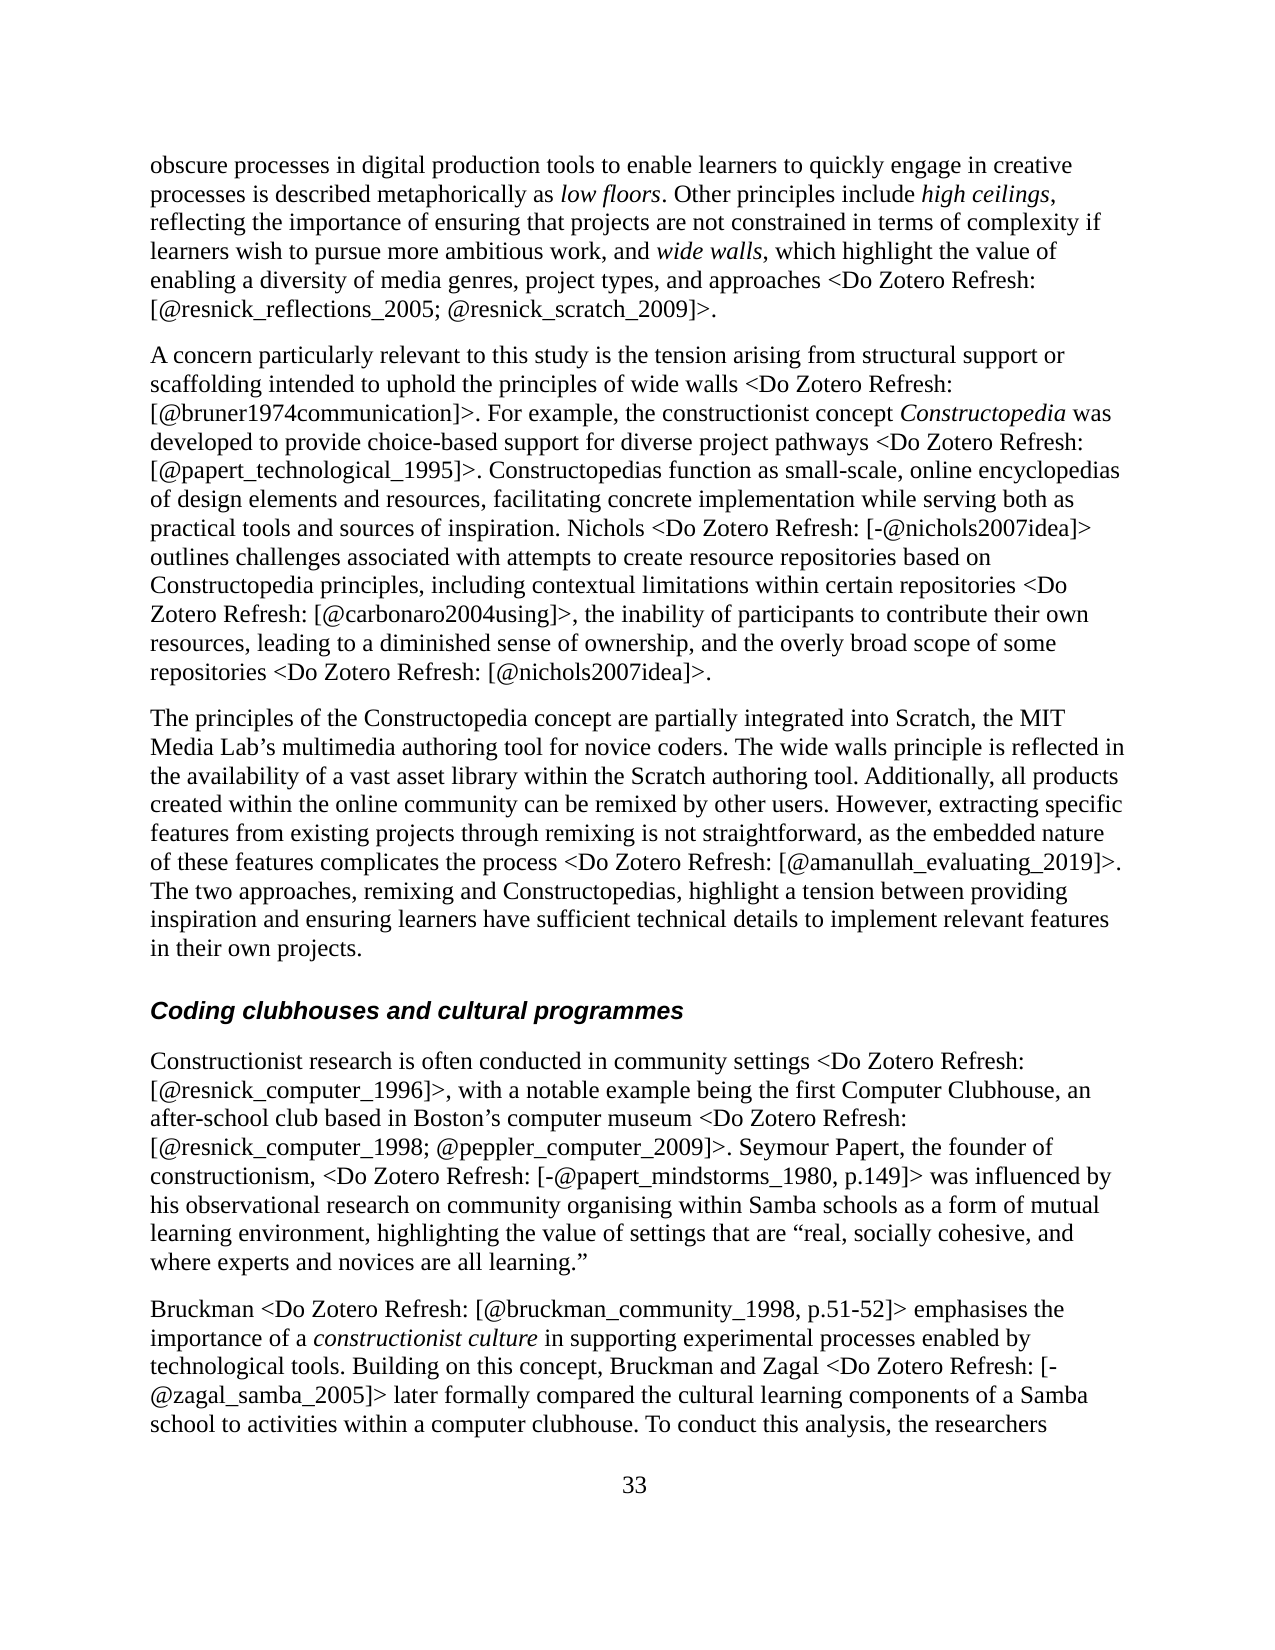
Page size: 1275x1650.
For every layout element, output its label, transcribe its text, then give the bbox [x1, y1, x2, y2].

text Constructionist research is often conducted in community settings <Do Zotero Refresh: [@resnick_computer_1996]>, with a notable example being the first Computer Clubhouse, an after-school club based in Boston’s computer museum <Do Zotero Refresh: [@resnick_computer_1998; @peppler_computer_2009]>. Seymour Papert, the founder of constructionism, <Do Zotero Refresh: [-@papert_mindstorms_1980, p.149]> was influenced by his observational research on community organising within Samba schools as a form of mutual learning environment, highlighting the value of settings that are “real, socially cohesive, and where experts and novices are all learning.” [150, 1046, 1125, 1276]
text The principles of the Constructopedia concept are partially integrated into Scratch, the MIT Media Lab’s multimedia authoring tool for novice coders. The wide walls principle is reflected in the availability of a vast asset library within the Scratch authoring tool. Additionally, all products created within the online community can be remixed by other users. However, extracting specific features from existing projects through remixing is not straightforward, as the embedded nature of these features complicates the process <Do Zotero Refresh: [@amanullah_evaluating_2019]>. The two approaches, remixing and Constructopedias, highlight a tension between providing inspiration and ensuring learners have sufficient technical details to implement relevant features in their own projects. [150, 703, 1125, 962]
text Bruckman <Do Zotero Refresh: [@bruckman_community_1998, p.51-52]> emphasises the importance of a constructionist culture in supporting experimental processes enabled by technological tools. Building on this concept, Bruckman and Zagal <Do Zotero Refresh: [-@zagal_samba_2005]> later formally compared the cultural learning components of a Samba school to activities within a computer clubhouse. To conduct this analysis, the researchers [150, 1294, 1125, 1438]
text A concern particularly relevant to this study is the tension arising from structural support or scaffolding intended to uphold the principles of wide walls <Do Zotero Refresh: [@bruner1974communication]>. For example, the constructionist concept Constructopedia was developed to provide choice-based support for diverse project pathways <Do Zotero Refresh: [@papert_technological_1995]>. Constructopedias function as small-scale, online encyclopedias of design elements and resources, facilitating concrete implementation while serving both as practical tools and sources of inspiration. Nichols <Do Zotero Refresh: [-@nichols2007idea]> outlines challenges associated with attempts to create resource repositories based on Constructopedia principles, including contextual limitations within certain repositories <Do Zotero Refresh: [@carbonaro2004using]>, the inability of participants to contribute their own resources, leading to a diminished sense of ownership, and the overly broad scope of some repositories <Do Zotero Refresh: [@nichols2007idea]>. [150, 340, 1125, 685]
subtitle Coding clubhouses and cultural programmes [150, 996, 1125, 1024]
text obscure processes in digital production tools to enable learners to quickly engage in creative processes is described metaphorically as low floors. Other principles include high ceilings, reflecting the importance of ensuring that projects are not constrained in terms of complexity if learners wish to pursue more ambitious work, and wide walls, which highlight the value of enabling a diversity of media genres, project types, and approaches <Do Zotero Refresh: [@resnick_reflections_2005; @resnick_scratch_2009]>. [150, 150, 1125, 322]
